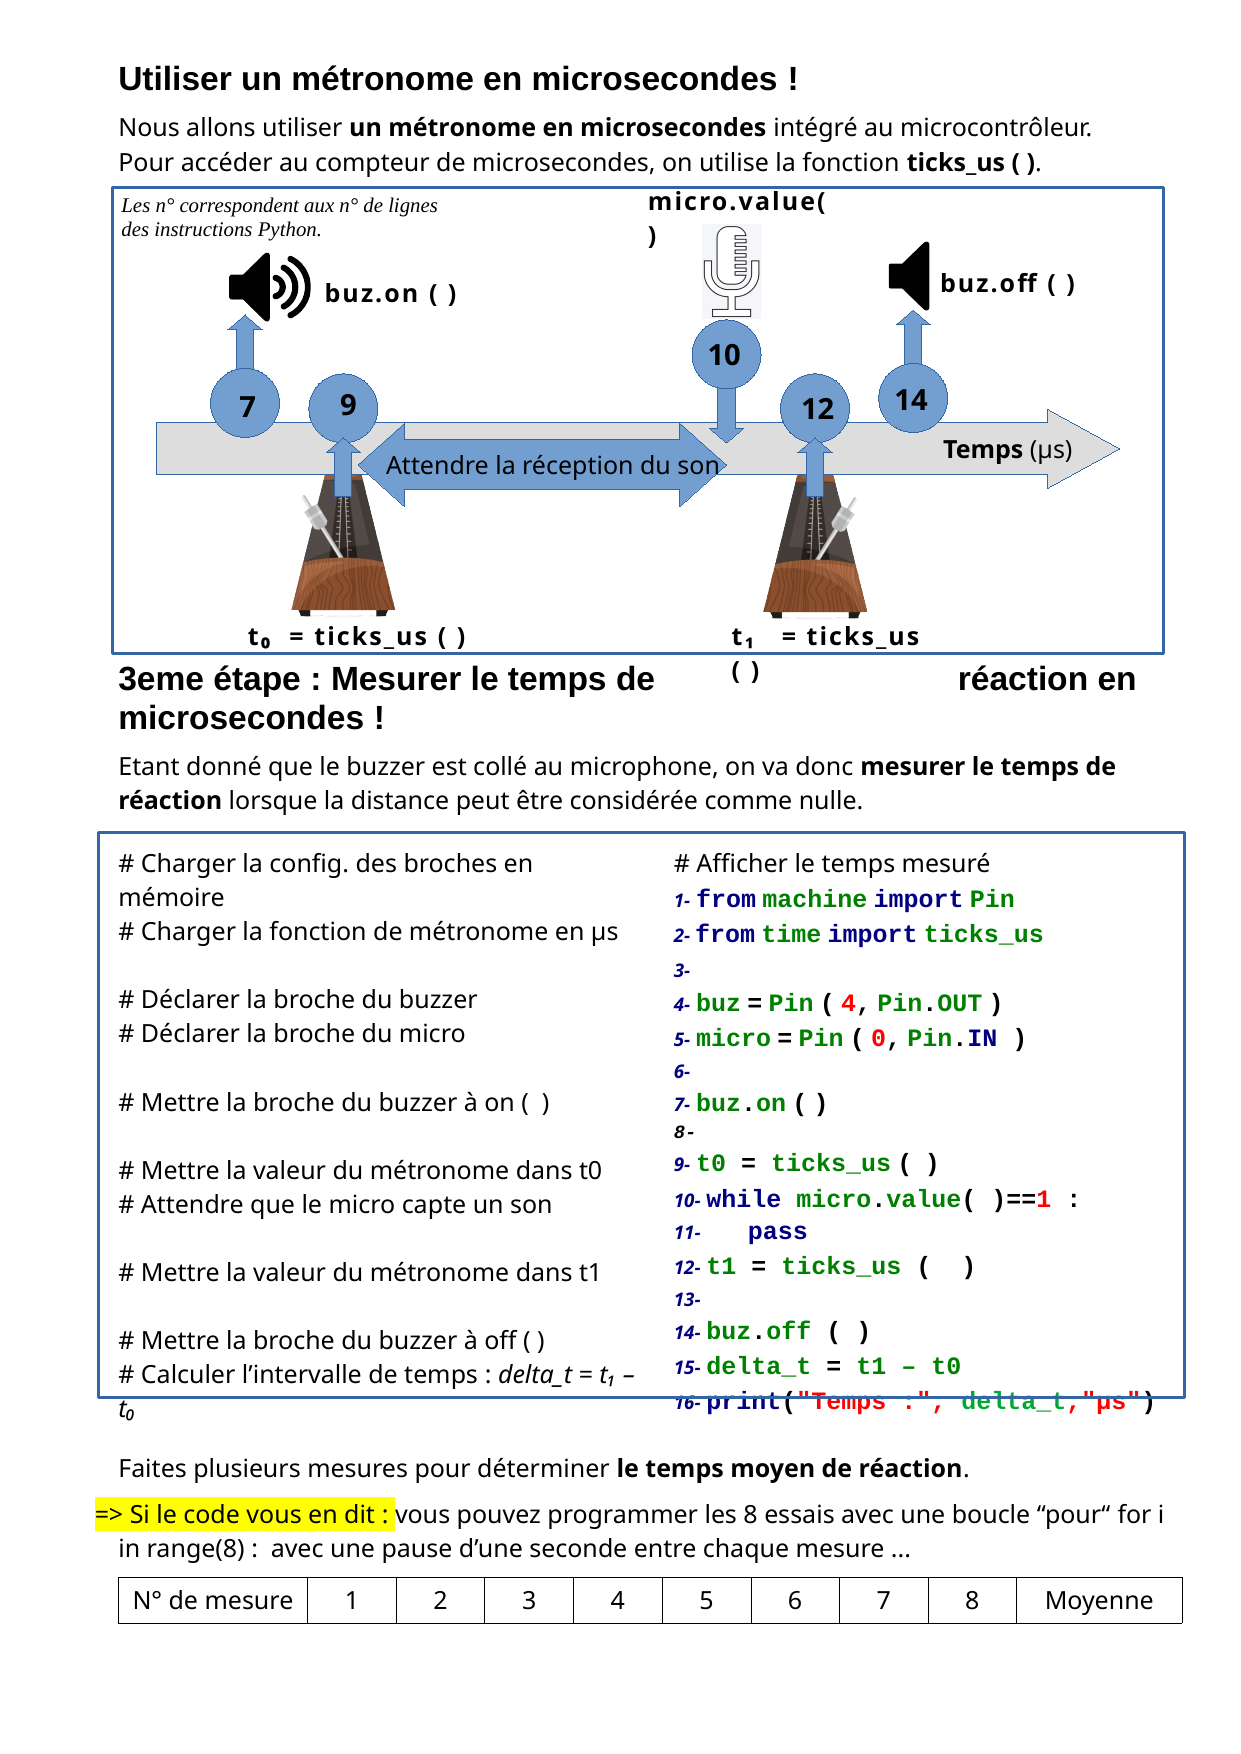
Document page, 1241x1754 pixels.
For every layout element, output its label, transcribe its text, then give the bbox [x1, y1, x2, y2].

text Faites plusieurs mesures pour déterminer le temps moyen de réaction. [118, 1451, 1181, 1485]
table_header N° de mesure [119, 1578, 307, 1623]
text # Charger la config. des broches en mémoire [118, 846, 643, 914]
text 7- buz.on ( ) [674, 1088, 1181, 1119]
text 8- [674, 1123, 1181, 1144]
text # Déclarer la broche du micro [118, 1016, 643, 1050]
table_header 4 [574, 1578, 662, 1623]
text 16- print("Temps :", delta_t,"µs") [674, 1386, 1181, 1396]
text # Mettre la valeur du métronome dans t1 [118, 1254, 643, 1288]
text 3- [674, 954, 1181, 984]
text Etant donné que le buzzer est collé au microphone, on va donc mesurer le temps de réaction lorsque la distance peut être considérée comme nulle. [118, 749, 1181, 817]
table_header 7 [840, 1578, 928, 1623]
text 9- t0 = ticks_us ( ) [674, 1148, 1181, 1179]
text 6- [674, 1058, 1181, 1084]
subtitle Utiliser un métronome en microsecondes ! [118, 59, 1181, 98]
text => Si le code vous en dit : vous pouvez programmer les 8 essais avec une boucle “pour“ for i in range(8) : avec une pause d’une seconde entre chaque mesure ... [94, 1497, 1181, 1565]
table_header 5 [663, 1578, 751, 1623]
table_header 1 [308, 1578, 396, 1623]
picture [888, 235, 931, 317]
text # Attendre que le micro capte un son [118, 1186, 643, 1220]
text 11- pass [674, 1219, 1181, 1247]
table_header 8 [929, 1578, 1016, 1623]
text 2- from time import ticks_us [674, 919, 1181, 950]
text # Mettre la broche du buzzer à on ( ) [118, 1084, 643, 1118]
text t₀ [118, 1399, 643, 1425]
text 5- micro = Pin ( 0, Pin.IN ) [674, 1023, 1181, 1054]
text # Calculer l’intervalle de temps : delta_t = t₁ – [118, 1357, 643, 1396]
table_header Moyenne [1017, 1578, 1182, 1623]
text 14- buz.off ( ) [674, 1316, 1181, 1347]
text 1- from machine import Pin [674, 884, 1181, 915]
text # Charger la fonction de métronome en µs [118, 914, 643, 948]
text 13- [674, 1286, 1181, 1312]
text Nous allons utiliser un métronome en microsecondes intégré au microcontrôleur. [118, 110, 1181, 144]
text 10- while micro.value( )==1 : [674, 1183, 1181, 1214]
table_header 2 [397, 1578, 484, 1623]
text # Mettre la valeur du métronome dans t0 [118, 1152, 643, 1186]
text Pour accéder au compteur de microsecondes, on utilise la fonction ticks_us ( ). [118, 144, 1181, 178]
table_header 3 [485, 1578, 573, 1623]
text # Déclarer la broche du buzzer [118, 982, 643, 1016]
picture [229, 246, 311, 328]
text 12- t1 = ticks_us ( ) [674, 1251, 1181, 1282]
picture [701, 224, 762, 319]
text # Afficher le temps mesuré [674, 846, 1181, 880]
text 16- print("Temps :", delta_t,"µs") [674, 1399, 1181, 1417]
table_header 6 [752, 1578, 839, 1623]
subtitle 3eme étape : Mesurer le temps de réaction en microsecondes ! [118, 659, 1181, 736]
text 15- delta_t = t1 – t0 [674, 1351, 1181, 1382]
text 4- buz = Pin ( 4, Pin.OUT ) [674, 988, 1181, 1019]
text # Mettre la broche du buzzer à off ( ) [118, 1323, 643, 1357]
